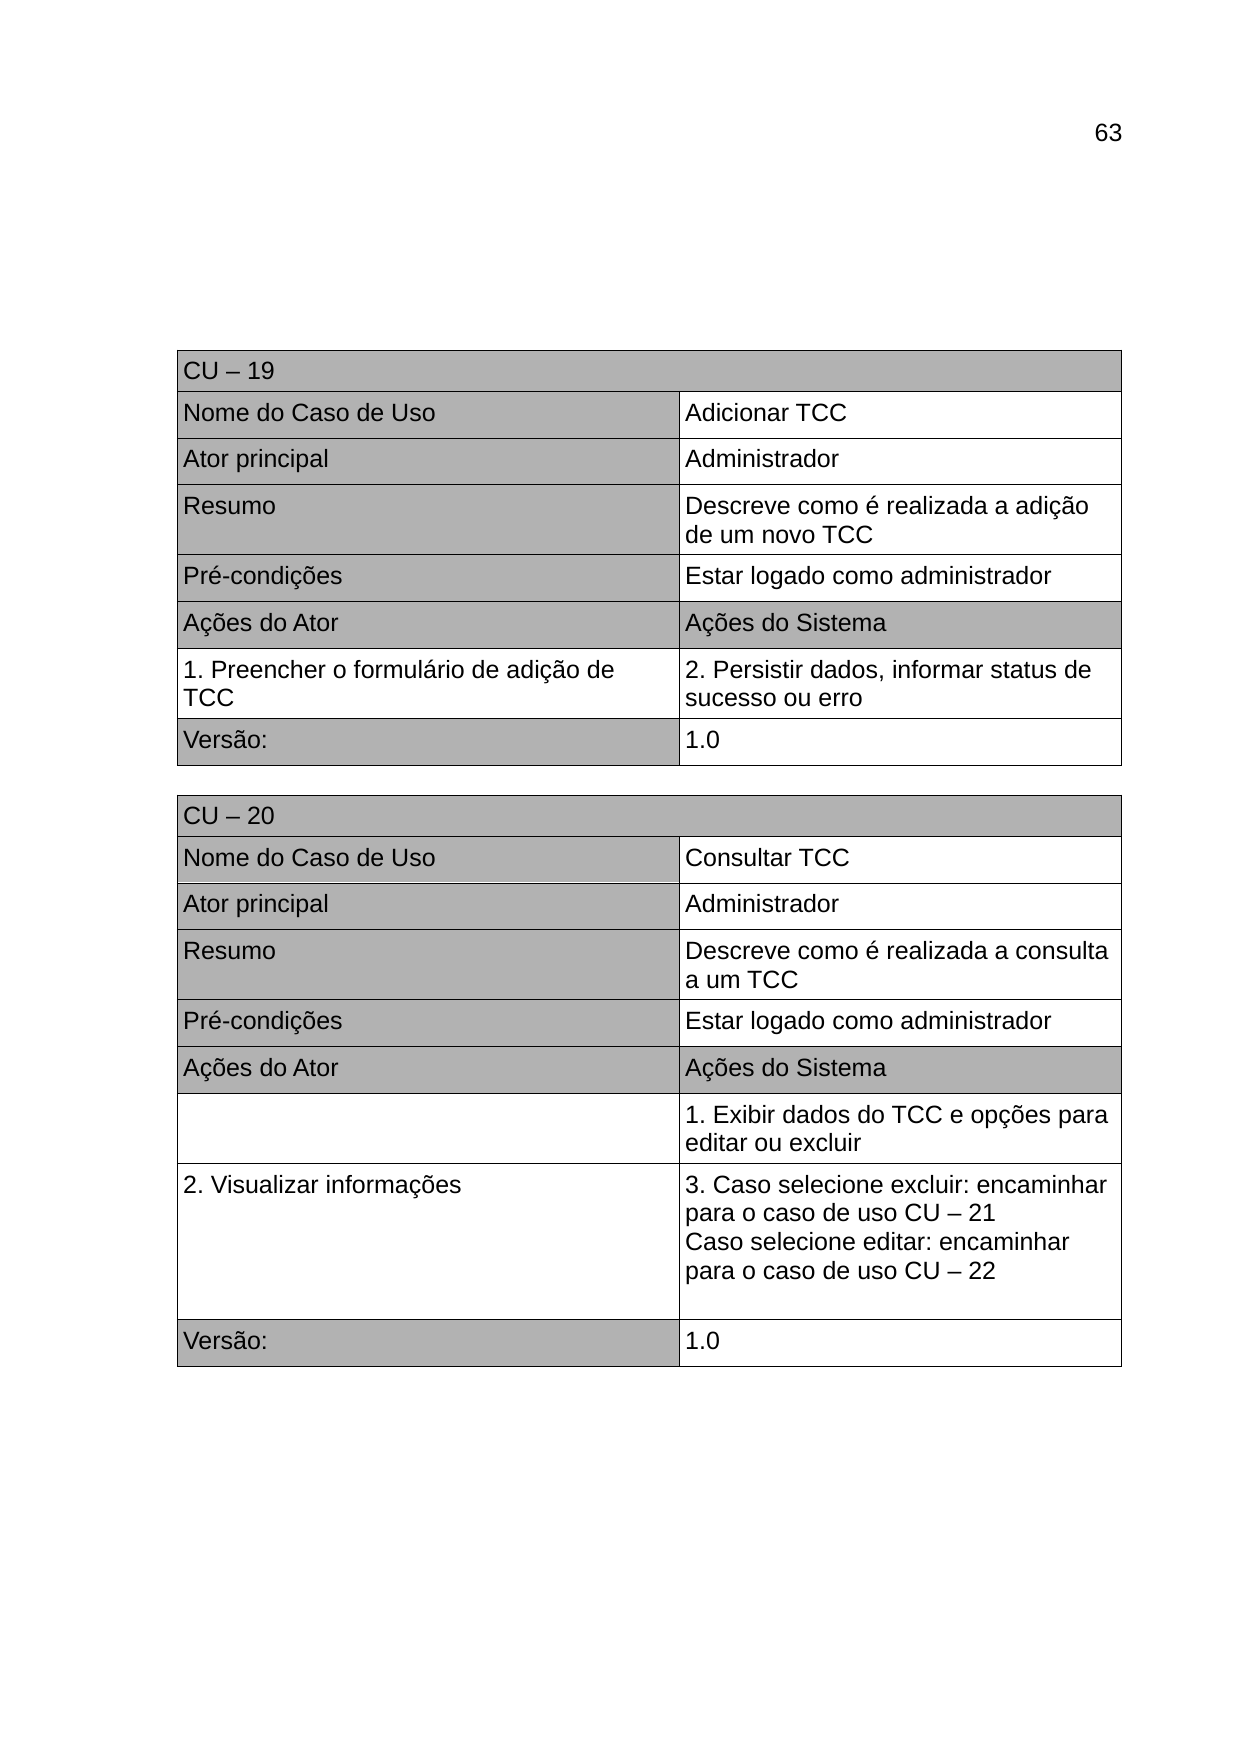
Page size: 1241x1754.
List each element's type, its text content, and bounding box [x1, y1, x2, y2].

table_cell Administrador [680, 884, 1121, 929]
table_cell 1.0 [680, 1320, 1121, 1366]
table_cell 2. Visualizar informações [178, 1164, 679, 1319]
table_cell Ações do Ator [178, 602, 679, 648]
table_cell Versão: [178, 719, 679, 765]
table_cell 1. Exibir dados do TCC e opções para editar ou excluir [680, 1094, 1121, 1163]
table_cell Ações do Sistema [680, 602, 1121, 648]
table_cell Nome do Caso de Uso [178, 392, 679, 438]
table_cell Pré-condições [178, 555, 679, 601]
table_cell [178, 1094, 679, 1163]
table_cell Estar logado como administrador [680, 555, 1121, 601]
table_cell Descreve como é realizada a adição de um novo TCC [680, 485, 1121, 554]
table_cell Resumo [178, 930, 679, 999]
table_cell Adicionar TCC [680, 392, 1121, 438]
table_cell Resumo [178, 485, 679, 554]
table_cell 1.0 [680, 719, 1121, 765]
table_cell Pré-condições [178, 1000, 679, 1046]
table_header CU – 19 [178, 351, 1121, 391]
table_cell Descreve como é realizada a consulta a um TCC [680, 930, 1121, 999]
table_cell 2. Persistir dados, informar status de sucesso ou erro [680, 649, 1121, 718]
table_cell Ações do Sistema [680, 1047, 1121, 1093]
table_cell 3. Caso selecione excluir: encaminhar para o caso de uso CU – 21 Caso selecione editar: encaminhar para o caso de uso CU – 22 [680, 1164, 1121, 1319]
table_cell Estar logado como administrador [680, 1000, 1121, 1046]
table_cell Versão: [178, 1320, 679, 1366]
table_cell Ator principal [178, 884, 679, 929]
table_cell 1. Preencher o formulário de adição de TCC [178, 649, 679, 718]
table_cell Nome do Caso de Uso [178, 837, 679, 882]
table_header CU – 20 [178, 796, 1121, 836]
table_cell Consultar TCC [680, 837, 1121, 882]
table_cell Ações do Ator [178, 1047, 679, 1093]
table_cell Ator principal [178, 439, 679, 484]
table_cell Administrador [680, 439, 1121, 484]
